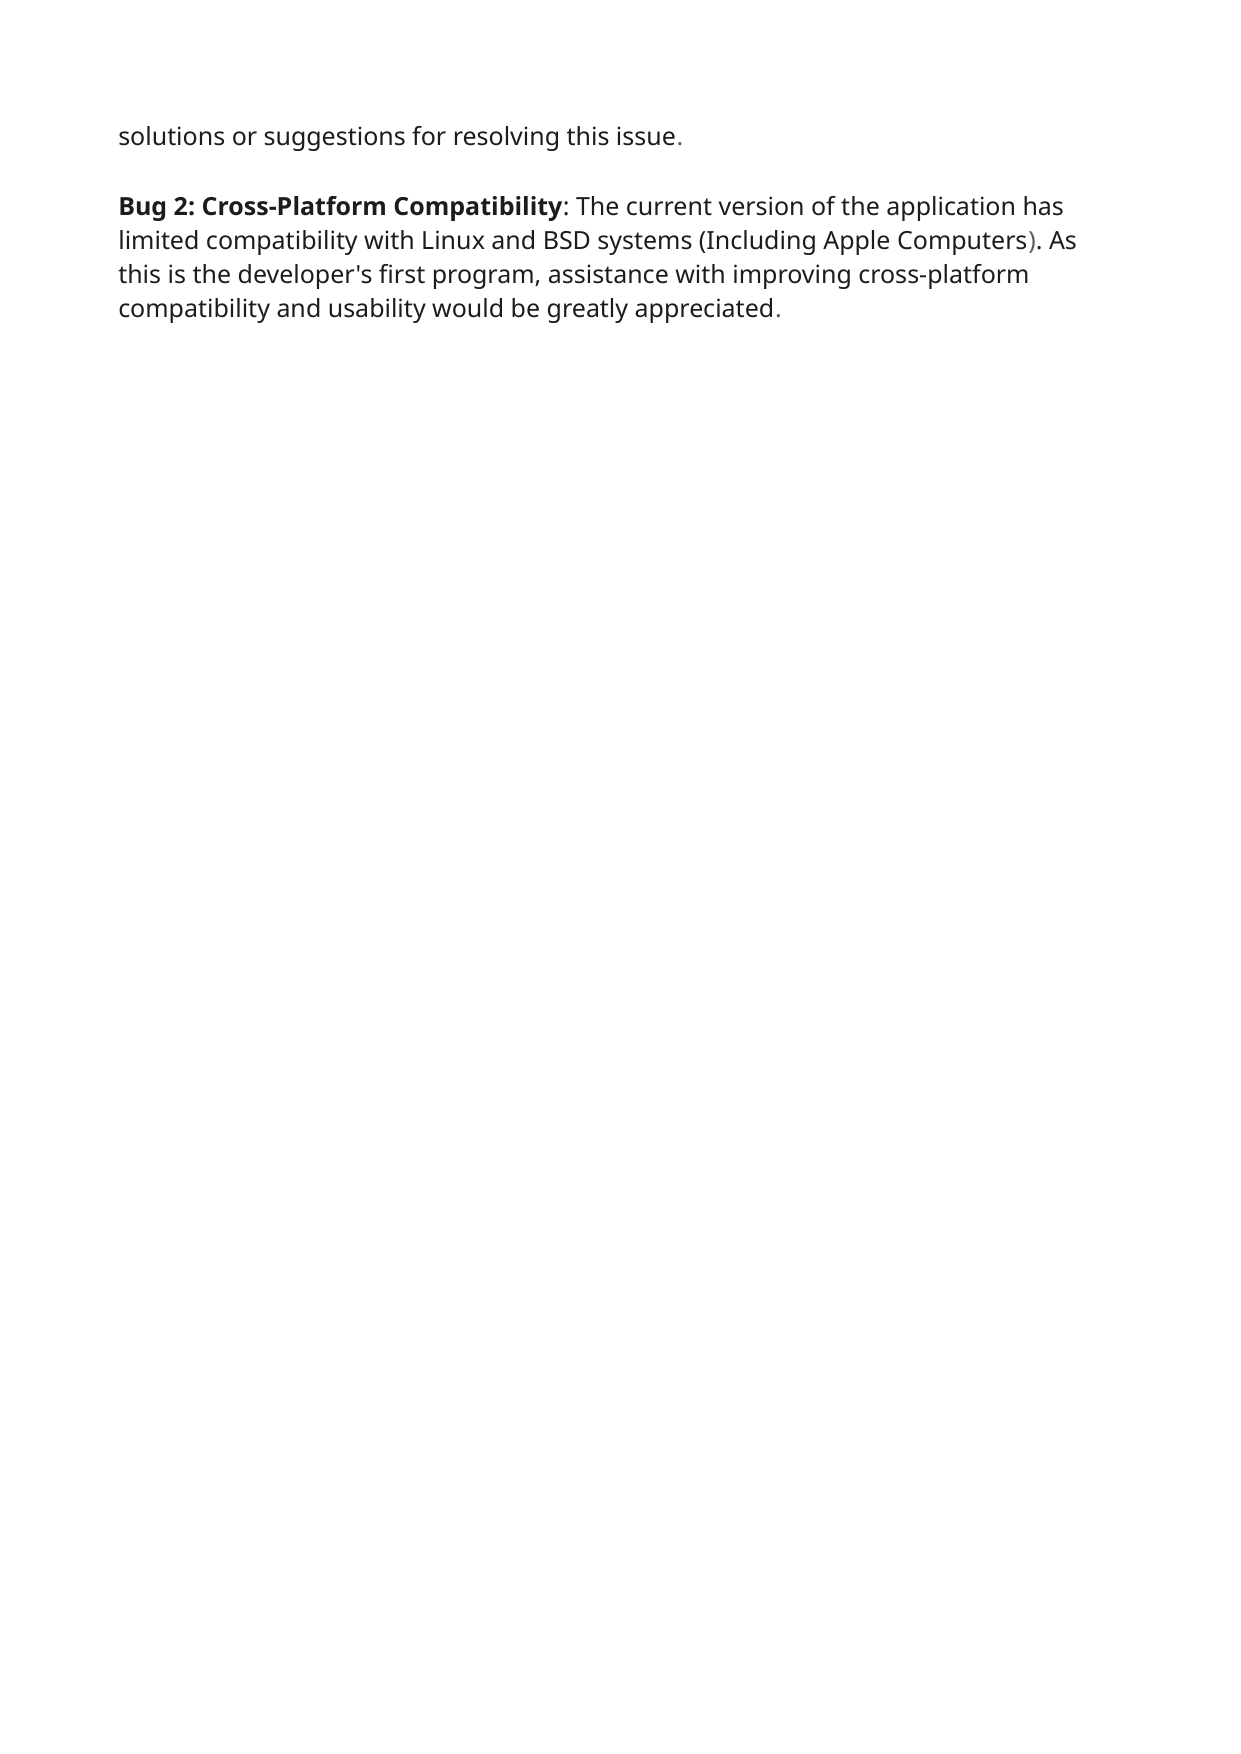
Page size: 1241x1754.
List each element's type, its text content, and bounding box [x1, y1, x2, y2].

list solutions or suggestions for resolving this issue. [118, 118, 1122, 185]
text Bug 2: Cross-Platform Compatibility: The current version of the application has limited compatibility with Linux and BSD systems (Including Apple Computers). As this is the developer's first program, assistance with improving cross-platform compatibility and usability would be greatly appreciated. [118, 189, 1122, 325]
